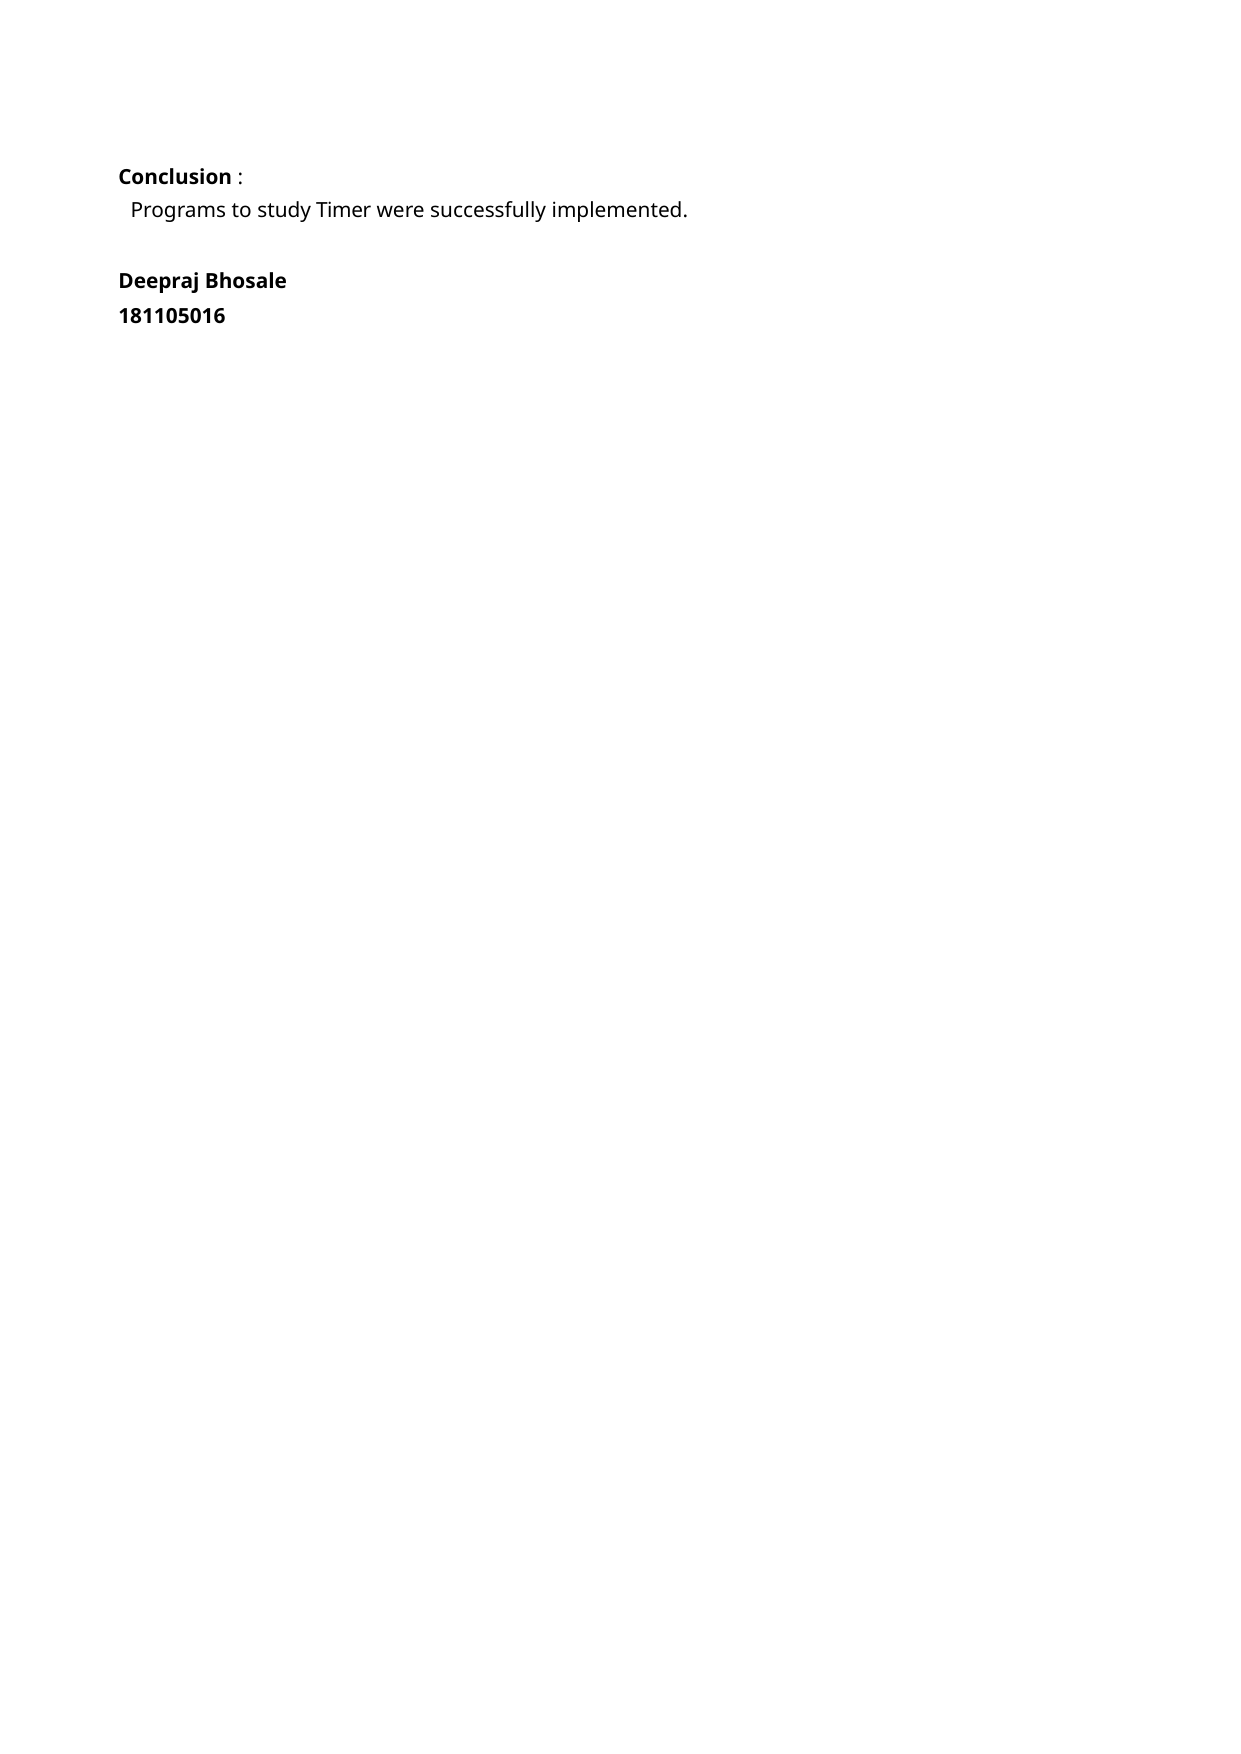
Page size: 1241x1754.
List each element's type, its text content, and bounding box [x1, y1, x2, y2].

text Deepraj Bhosale [118, 266, 981, 295]
subtitle Conclusion : [118, 162, 1122, 191]
text 181105016 [118, 302, 981, 330]
text Programs to study Timer were successfully implemented. [130, 195, 1122, 224]
